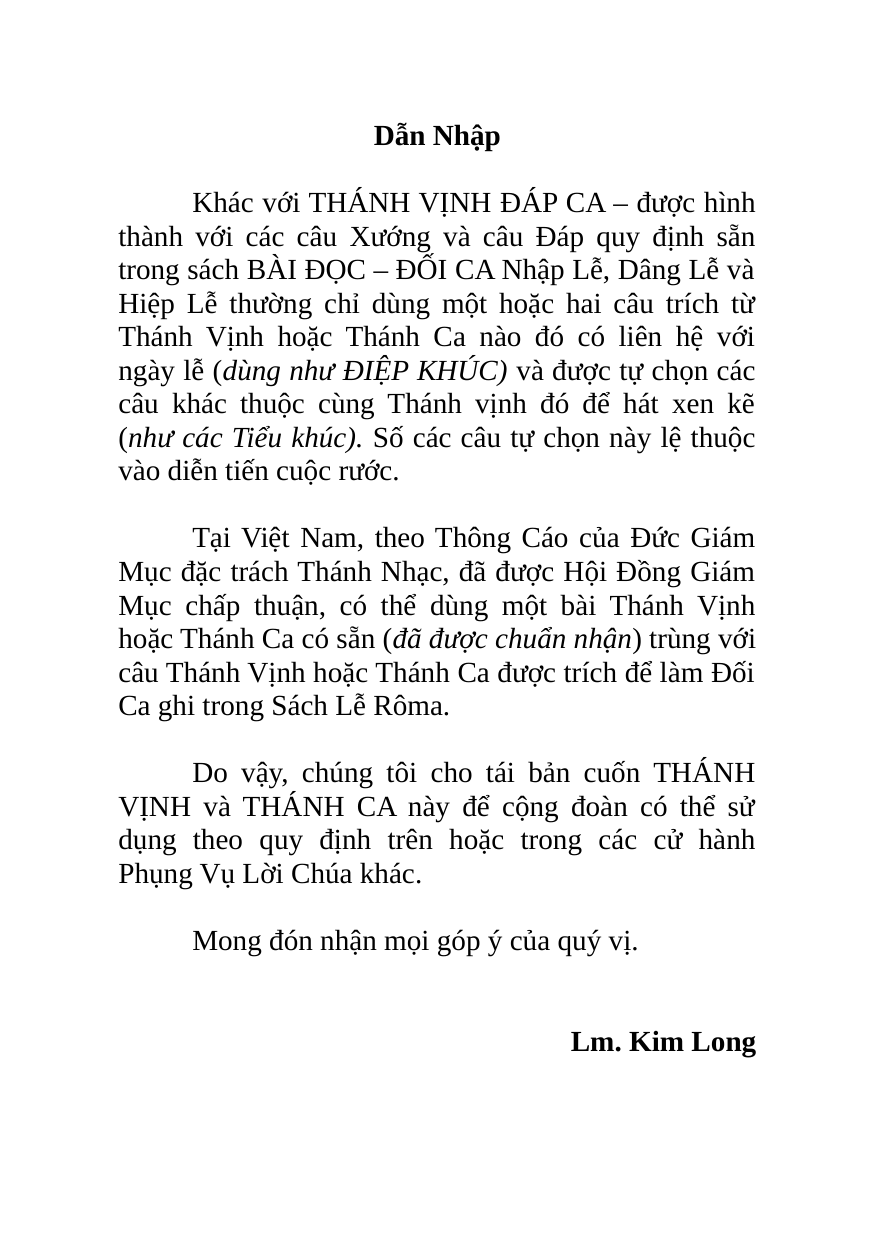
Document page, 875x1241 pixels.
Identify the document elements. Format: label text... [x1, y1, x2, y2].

text Khác với THÁNH VỊNH ĐÁP CA – được hình thành với các câu Xướng và câu Đáp quy định sẵn trong sách BÀI ĐỌC – ĐỐI CA Nhập Lễ, Dâng Lễ và Hiệp Lễ thường chỉ dùng một hoặc hai câu trích từ Thánh Vịnh hoặc Thánh Ca nào đó có liên hệ với ngày lễ (dùng như ĐIỆP KHÚC) và được tự chọn các câu khác thuộc cùng Thánh vịnh đó để hát xen kẽ (như các Tiểu khúc). Số các câu tự chọn này lệ thuộc vào diễn tiến cuộc rước. [118, 185, 756, 487]
text Mong đón nhận mọi góp ý của quý vị. [118, 923, 756, 957]
text Do vậy, chúng tôi cho tái bản cuốn THÁNH VỊNH và THÁNH CA này để cộng đoàn có thể sử dụng theo quy định trên hoặc trong các cử hành Phụng Vụ Lời Chúa khác. [118, 755, 756, 889]
text Dẫn Nhập [118, 118, 756, 152]
text Tại Việt Nam, theo Thông Cáo của Đức Giám Mục đặc trách Thánh Nhạc, đã được Hội Đồng Giám Mục chấp thuận, có thể dùng một bài Thánh Vịnh hoặc Thánh Ca có sẵn (đã được chuẩn nhận) trùng với câu Thánh Vịnh hoặc Thánh Ca được trích để làm Đối Ca ghi trong Sách Lễ Rôma. [118, 521, 756, 722]
text Lm. Kim Long [118, 1024, 756, 1057]
